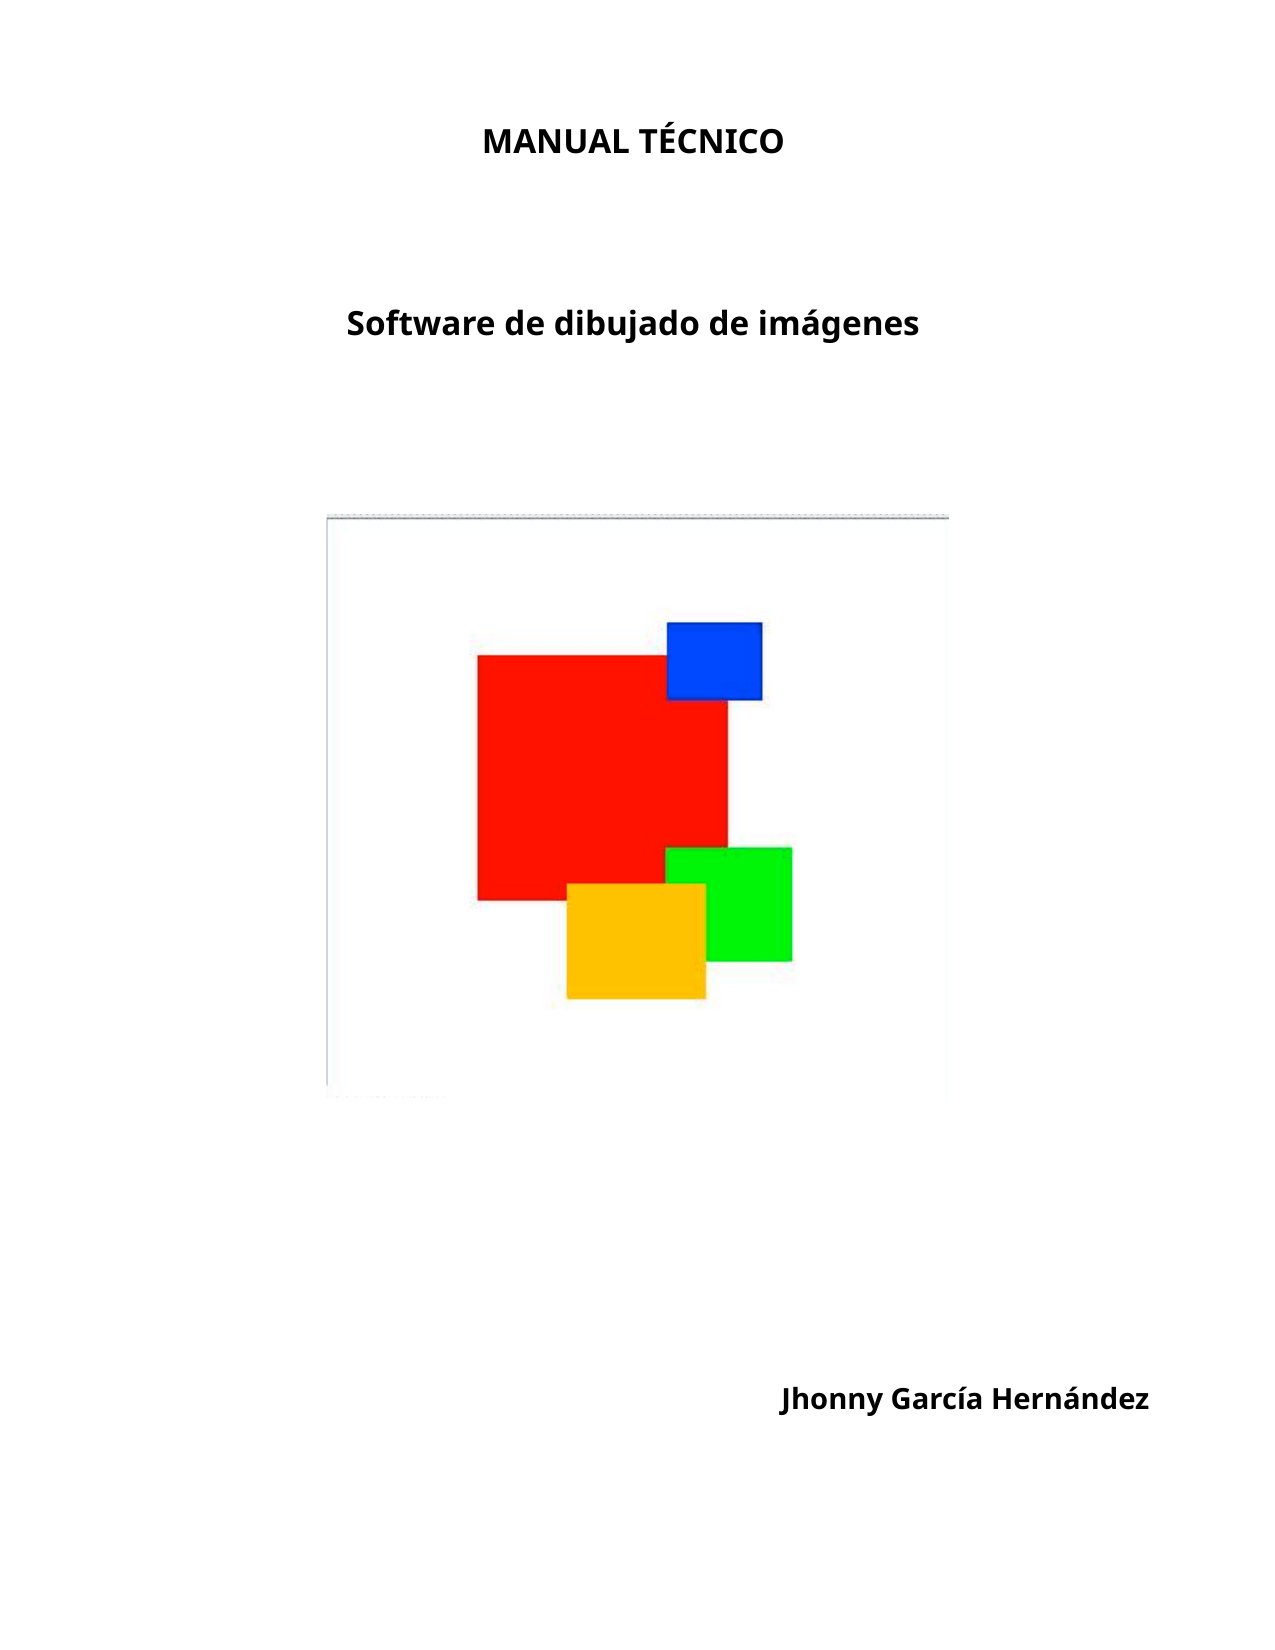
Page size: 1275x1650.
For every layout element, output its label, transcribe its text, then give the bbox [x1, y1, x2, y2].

text MANUAL TÉCNICO [118, 118, 1157, 163]
picture [326, 514, 949, 1098]
text Jhonny García Hernández [118, 1378, 1157, 1418]
text Software de dibujado de imágenes [118, 300, 1157, 345]
